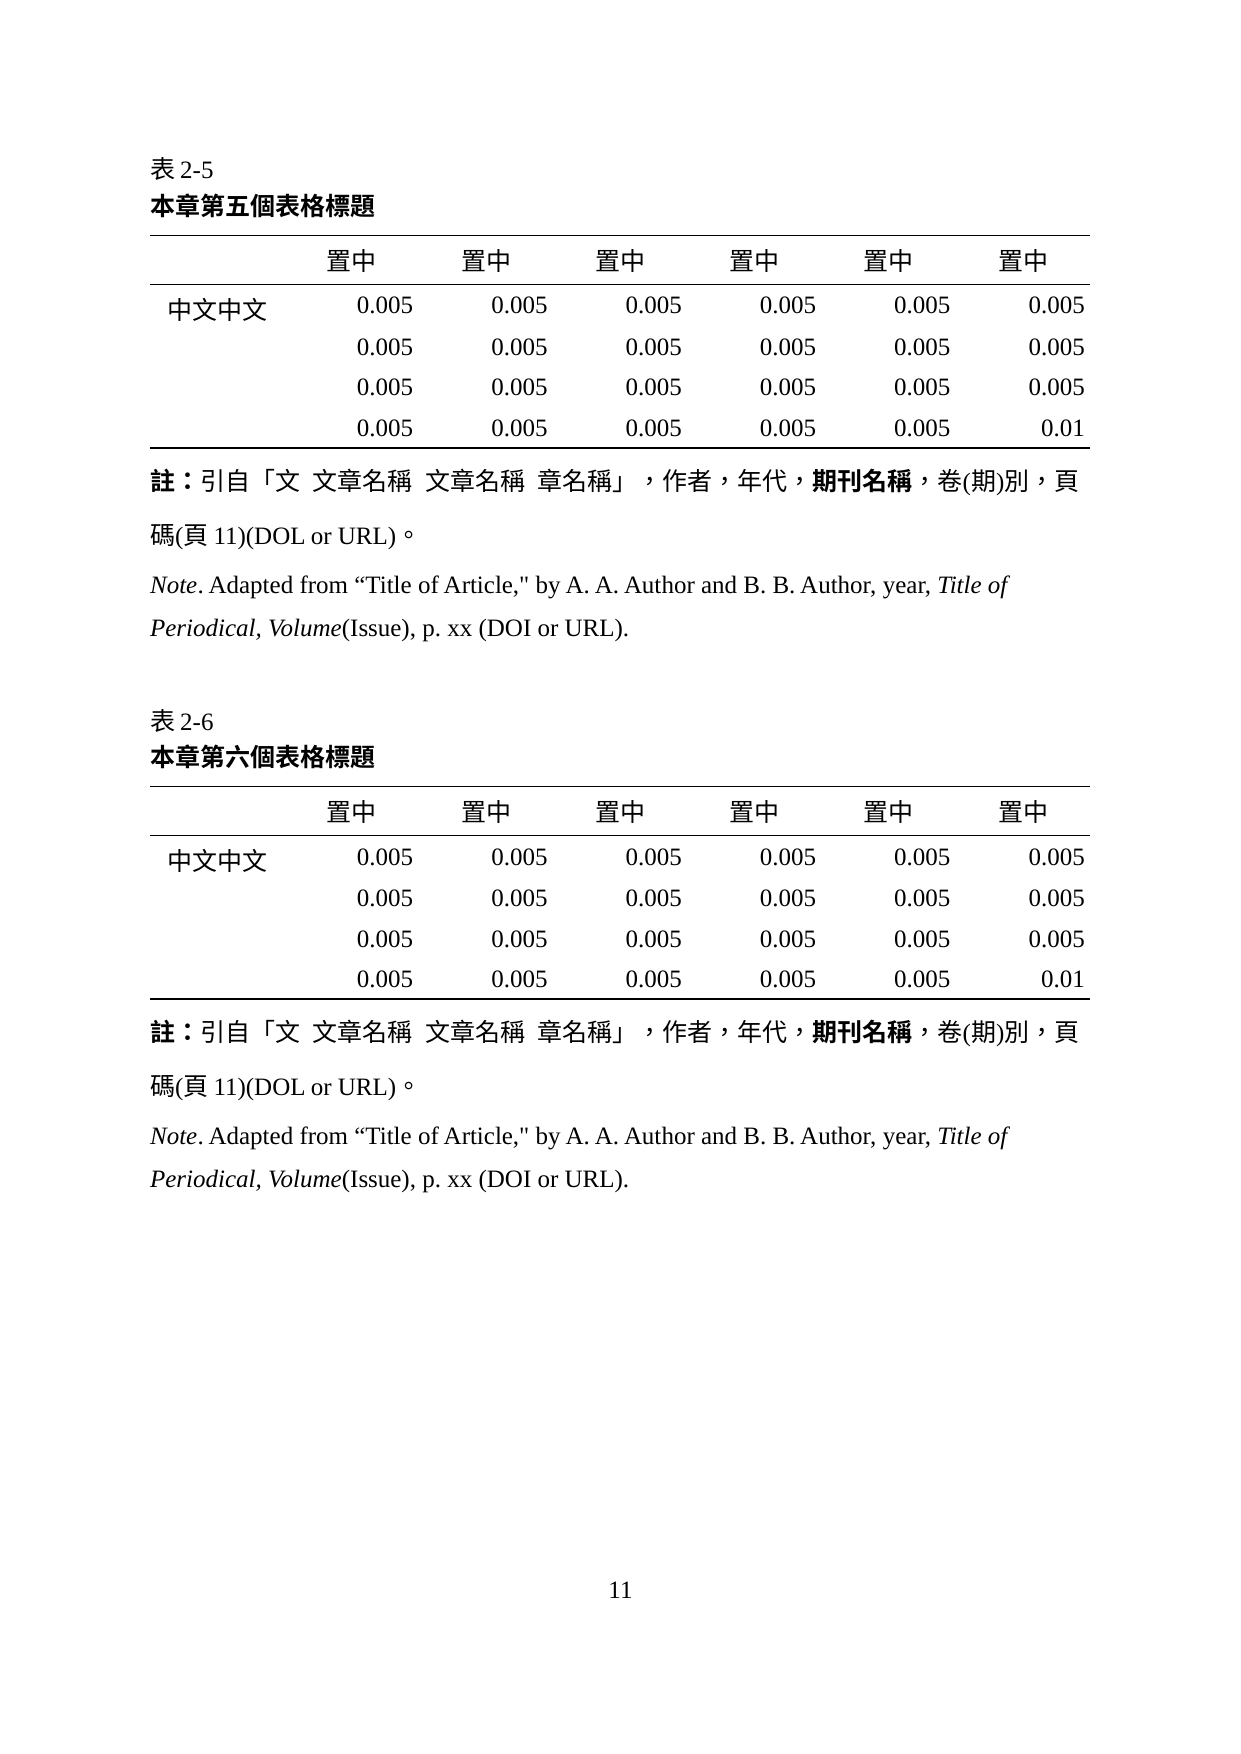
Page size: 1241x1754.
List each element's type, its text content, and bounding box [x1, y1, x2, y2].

table_cell 0.005 [687, 876, 821, 918]
table_cell 0.005 [687, 958, 821, 998]
table_cell 0.005 [821, 876, 956, 918]
table_cell 0.005 [687, 918, 821, 958]
table_header 置中 [419, 236, 553, 284]
table_cell 0.005 [687, 367, 821, 407]
table_cell 0.005 [419, 918, 553, 958]
table_cell 0.005 [956, 367, 1090, 407]
table_cell 0.005 [419, 958, 553, 998]
table_cell 0.005 [284, 836, 418, 876]
table_cell 0.005 [821, 918, 956, 958]
table_header 置中 [956, 236, 1090, 284]
text 表2-6 本章第六個表格標題 [150, 701, 1090, 774]
table_cell 0.005 [284, 325, 418, 367]
table_cell 0.005 [419, 367, 553, 407]
table_cell 0.005 [956, 836, 1090, 876]
table_header 置中 [553, 787, 687, 835]
table_header 置中 [284, 236, 418, 284]
table_cell 0.01 [956, 958, 1090, 998]
table_header 置中 [553, 236, 687, 284]
table_cell 0.005 [284, 367, 418, 407]
table_cell 0.005 [284, 285, 418, 325]
table_cell 0.005 [284, 918, 418, 958]
table_header 置中 [687, 787, 821, 835]
table_cell 0.005 [419, 285, 553, 325]
table_cell 0.005 [284, 958, 418, 998]
text Note. Adapted from “Title of Article," by A. A. Author and B. B. Author, year, Title of Periodical, Volume(Issue), p. xx (DOI or URL). [150, 1121, 1090, 1193]
table_cell 0.005 [956, 285, 1090, 325]
table_cell 0.005 [687, 285, 821, 325]
table_cell 0.005 [553, 836, 687, 876]
table_cell 0.005 [553, 325, 687, 367]
table_cell 中文中文 [150, 285, 284, 447]
table_header [150, 787, 284, 835]
table_cell 0.005 [284, 876, 418, 918]
table_cell 0.005 [419, 407, 553, 447]
table_cell 0.005 [553, 407, 687, 447]
table_cell 0.005 [821, 958, 956, 998]
table_cell 0.005 [553, 958, 687, 998]
text 註：引自「文 文章名稱 文章名稱 章名稱」，作者，年代，期刊名稱，卷(期)別，頁碼(頁11)(DOL or URL)。 [150, 461, 1090, 552]
table_cell 0.005 [553, 876, 687, 918]
table_cell 0.005 [821, 325, 956, 367]
table_cell 中文中文 [150, 836, 284, 998]
table_cell 0.005 [553, 367, 687, 407]
text 表2-5 本章第五個表格標題 [150, 150, 1090, 222]
table_cell 0.005 [553, 918, 687, 958]
table_cell 0.005 [956, 325, 1090, 367]
table_cell 0.005 [419, 325, 553, 367]
table_header 置中 [956, 787, 1090, 835]
table_cell 0.005 [284, 407, 418, 447]
table_cell 0.005 [821, 407, 956, 447]
table_cell 0.005 [821, 367, 956, 407]
table_cell 0.01 [956, 407, 1090, 447]
table_header 置中 [687, 236, 821, 284]
table_header 置中 [821, 236, 956, 284]
table_header 置中 [284, 787, 418, 835]
table_cell 0.005 [687, 836, 821, 876]
table_cell 0.005 [956, 918, 1090, 958]
table_header 置中 [419, 787, 553, 835]
table_cell 0.005 [419, 836, 553, 876]
text 註：引自「文 文章名稱 文章名稱 章名稱」，作者，年代，期刊名稱，卷(期)別，頁碼(頁11)(DOL or URL)。 [150, 1012, 1090, 1103]
table_cell 0.005 [821, 285, 956, 325]
table_cell 0.005 [419, 876, 553, 918]
table_header [150, 236, 284, 284]
table_header 置中 [821, 787, 956, 835]
table_cell 0.005 [687, 325, 821, 367]
text Note. Adapted from “Title of Article," by A. A. Author and B. B. Author, year, Title of Periodical, Volume(Issue), p. xx (DOI or URL). [150, 570, 1090, 642]
table_cell 0.005 [553, 285, 687, 325]
table_cell 0.005 [687, 407, 821, 447]
table_cell 0.005 [956, 876, 1090, 918]
table_cell 0.005 [821, 836, 956, 876]
